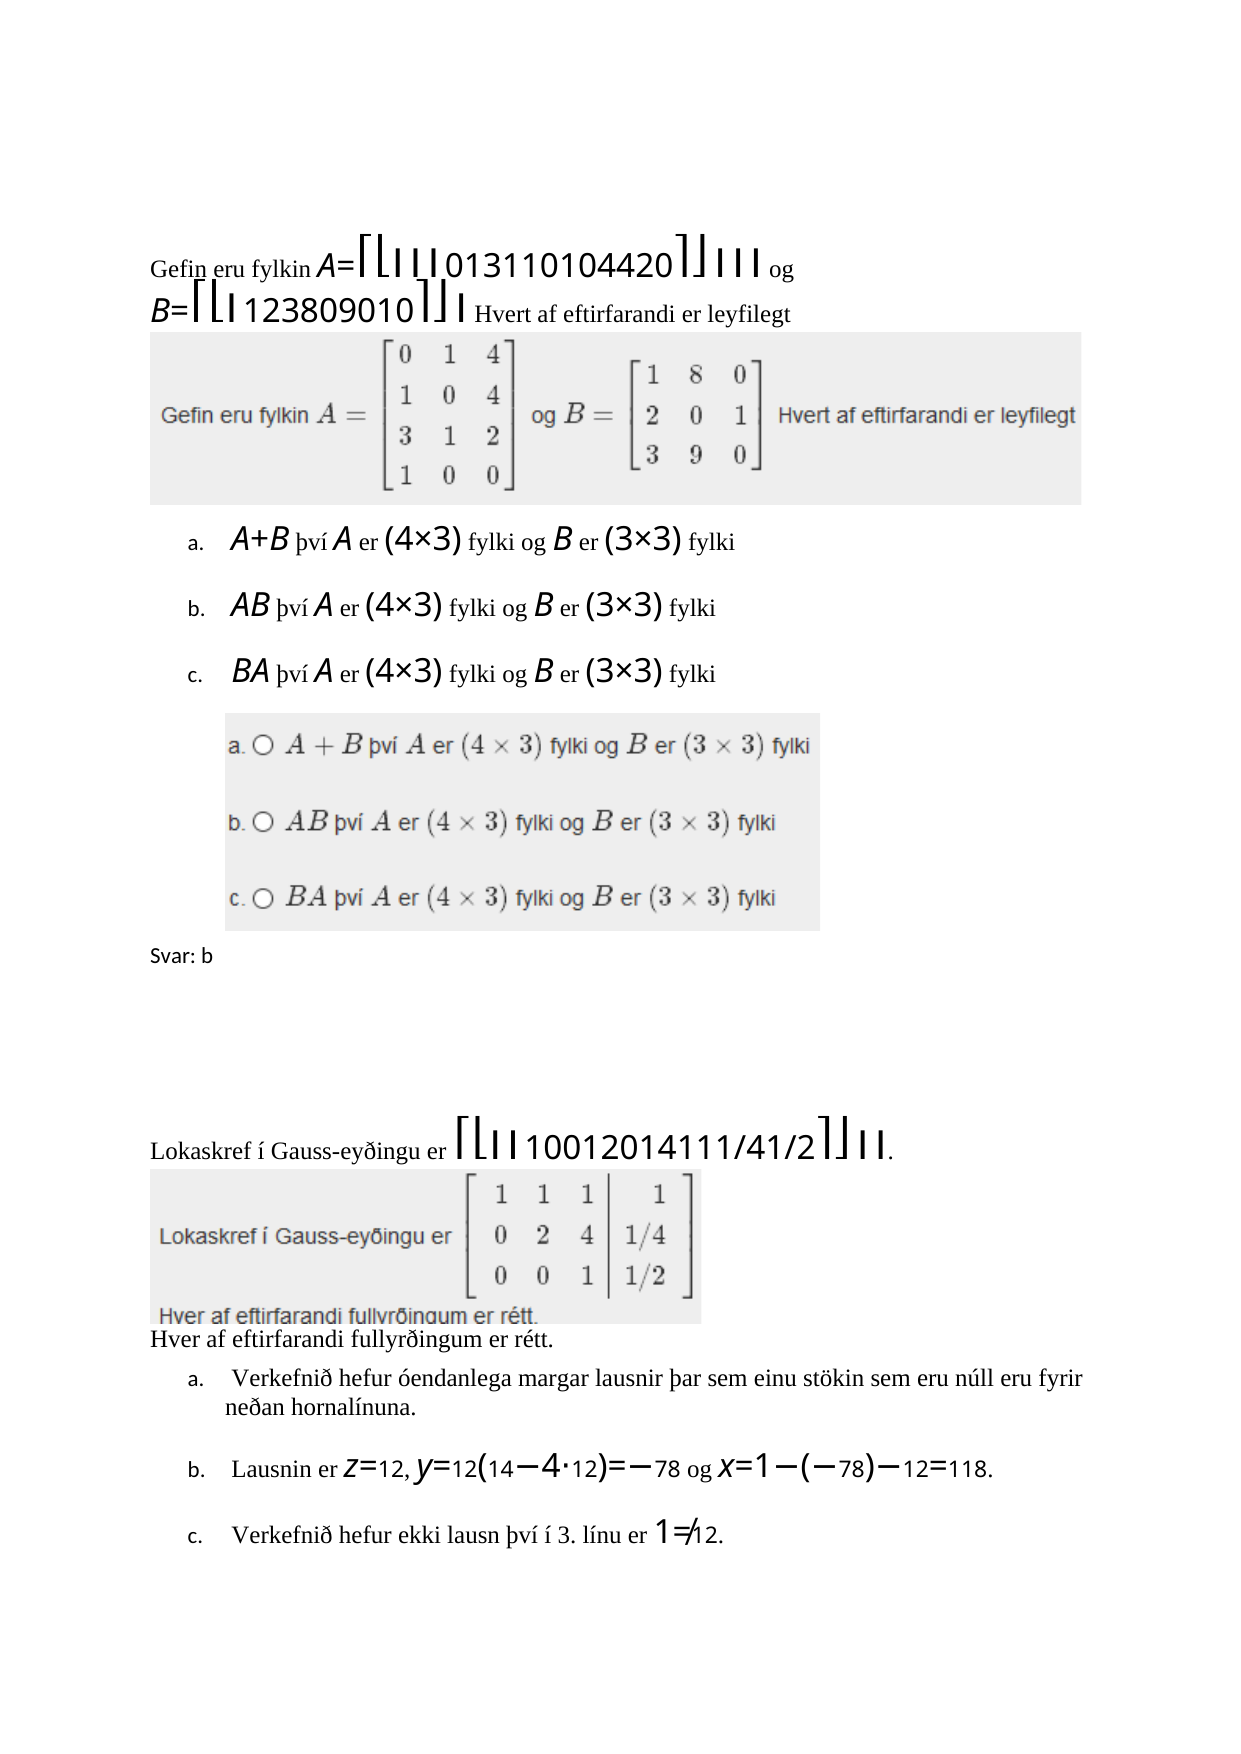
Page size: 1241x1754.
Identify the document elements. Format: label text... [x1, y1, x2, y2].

list Verkefnið hefur ekki lausn því í 3. línu er 1≠12. [187, 1508, 1090, 1553]
list BA því A er (4×3) fylki og B er (3×3) fylki [187, 647, 1090, 692]
text Gefin eru fylkin A=⎡⎣⎢⎢⎢013110104420⎤⎦⎥⎥⎥ og B=⎡⎣⎢123809010⎤⎦⎥ Hvert af eftirfarandi er leyfilegt [150, 241, 1090, 504]
list A+B því A er (4×3) fylki og B er (3×3) fylki [187, 514, 1090, 560]
list Lausnin er z=12, y=12(14−4⋅12)=−78 og x=1−(−78)−12=118. [187, 1442, 1090, 1487]
list Verkefnið hefur óendanlega margar lausnir þar sem einu stökin sem eru núll eru fyrir neðan hornalínuna. [187, 1363, 1090, 1421]
text Svar: b [150, 941, 1090, 969]
list AB því A er (4×3) fylki og B er (3×3) fylki [187, 581, 1090, 626]
text Lokaskref í Gauss-eyðingu er ⎡⎣⎢⎢10012014111/41/2⎤⎦⎥⎥. Hver af eftirfarandi fullyrðingum er rétt. [150, 1124, 1090, 1353]
